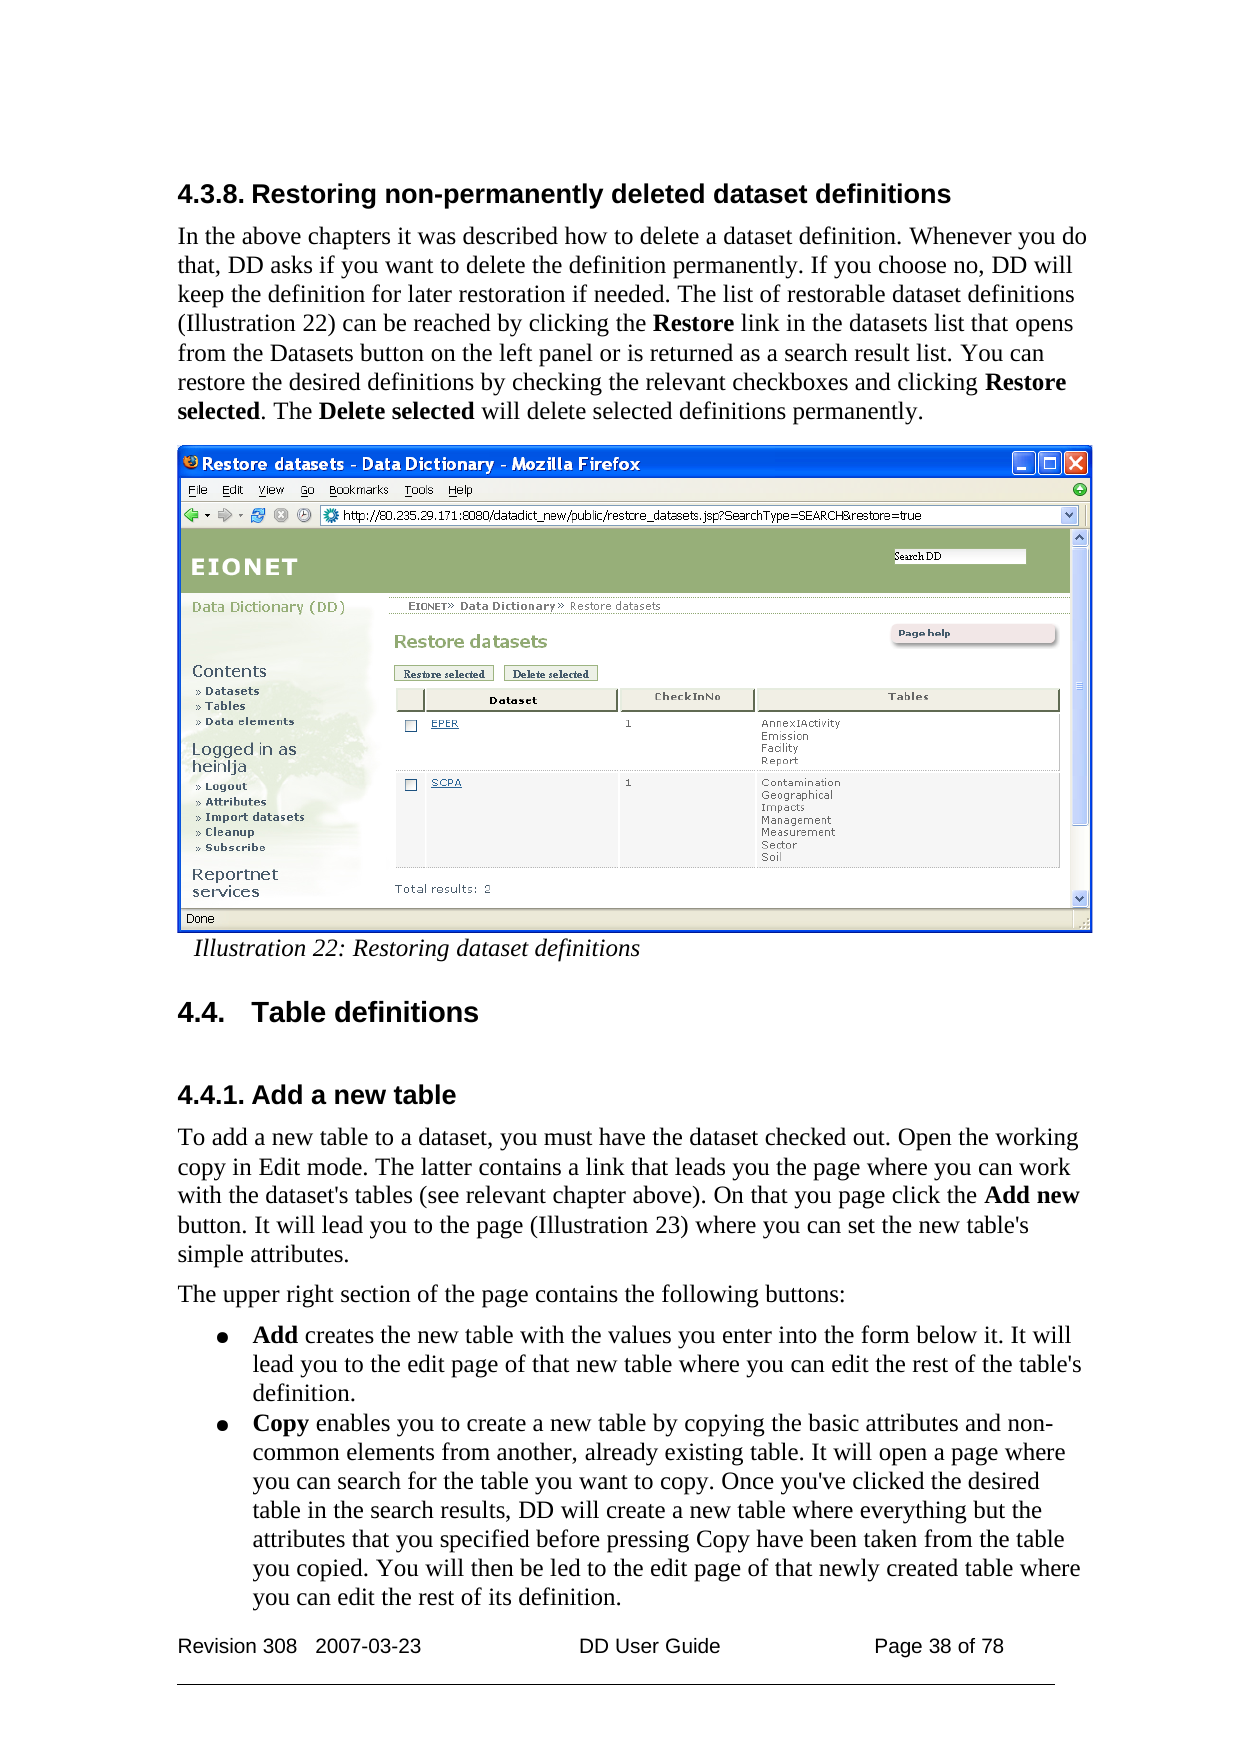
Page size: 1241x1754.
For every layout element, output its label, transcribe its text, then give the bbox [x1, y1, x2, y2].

text To add a new table to a dataset, you must have the dataset checked out. Open the working copy in Edit mode. The latter contains a link that leads you the page where you can work with the dataset's tables (see relevant chapter above). On that you page click the Add new button. It will lead you to the page (Illustration 23) where you can set the new table's simple attributes. [177, 1122, 1092, 1268]
text Illustration 22: Restoring dataset definitions [194, 933, 1076, 962]
subtitle Add a new table [177, 1079, 1092, 1110]
picture [177, 445, 1093, 933]
list Copy enables you to create a new table by copying the basic attributes and non-common elements from another, already existing table. It will open a page where you can search for the table you want to copy. Once you've clicked the desired table in the search results, DD will create a new table where everything but the attributes that you specified before pressing Copy have been taken from the table you copied. You will then be led to the edit page of that newly created table where you can edit the rest of its definition. [215, 1407, 1092, 1611]
text In the above chapters it was described how to delete a dataset definition. Whenever you do that, DD asks if you want to delete the definition permanently. If you choose no, DD will keep the definition for later restoration if needed. The list of restorable dataset definitions (Illustration 22) can be reached by clicking the Restore link in the datasets list that opens from the Datasets button on the left panel or is returned as a search result list. You can restore the desired definitions by checking the relevant checkboxes and clicking Restore selected. The Delete selected will delete selected definitions permanently. [177, 221, 1092, 424]
text The upper right section of the page contains the following buttons: [177, 1279, 1092, 1308]
subtitle Restoring non-permanently deleted dataset definitions [177, 178, 1092, 209]
list Add creates the new table with the values you enter into the form below it. It will lead you to the edit page of that new table where you can edit the rest of the table's definition. [215, 1320, 1092, 1407]
subtitle Table definitions [177, 995, 1092, 1029]
